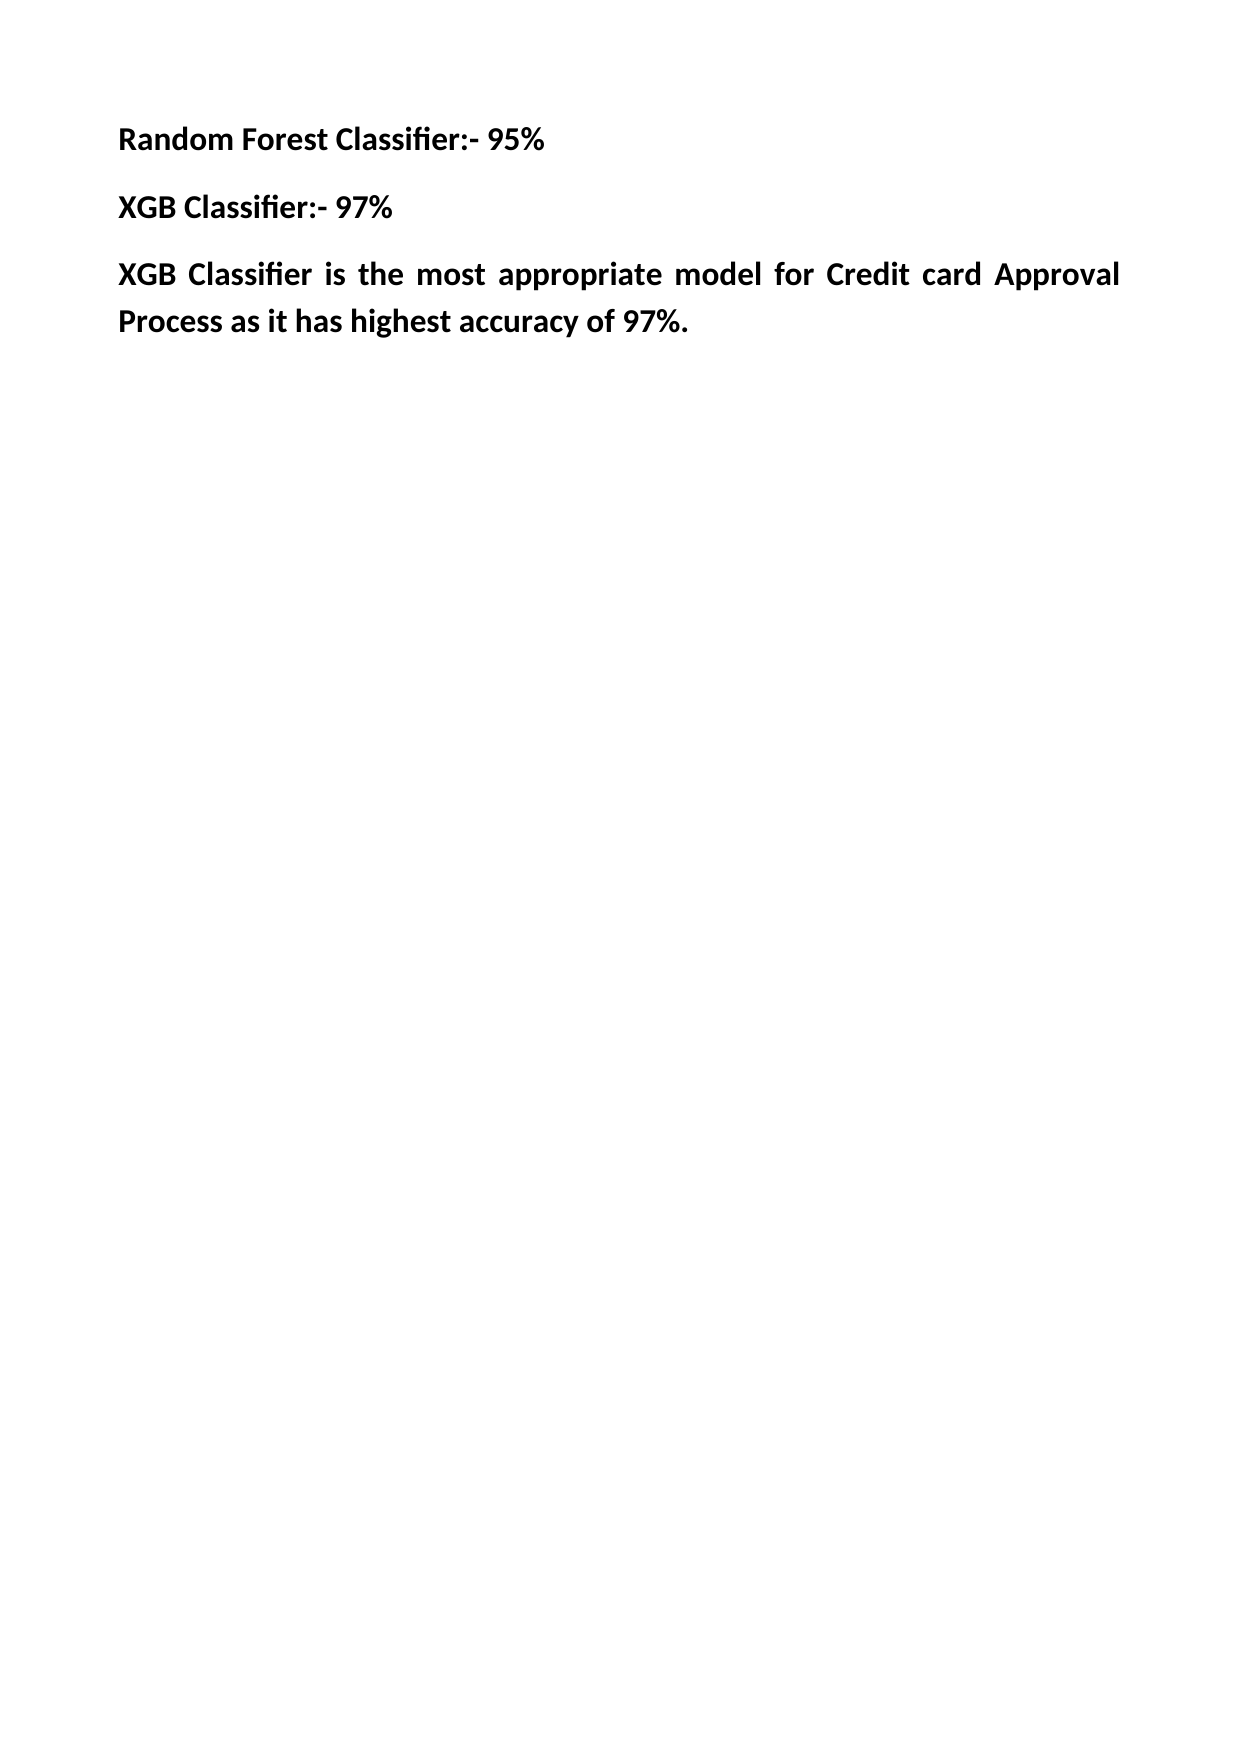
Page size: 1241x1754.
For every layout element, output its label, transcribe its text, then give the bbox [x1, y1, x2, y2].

text Random Forest Classifier:- 95% [118, 118, 1122, 159]
text XGB Classifier is the most appropriate model for Credit card Approval Process as it has highest accuracy of 97%. [118, 253, 1122, 341]
text XGB Classifier:- 97% [118, 186, 1122, 226]
